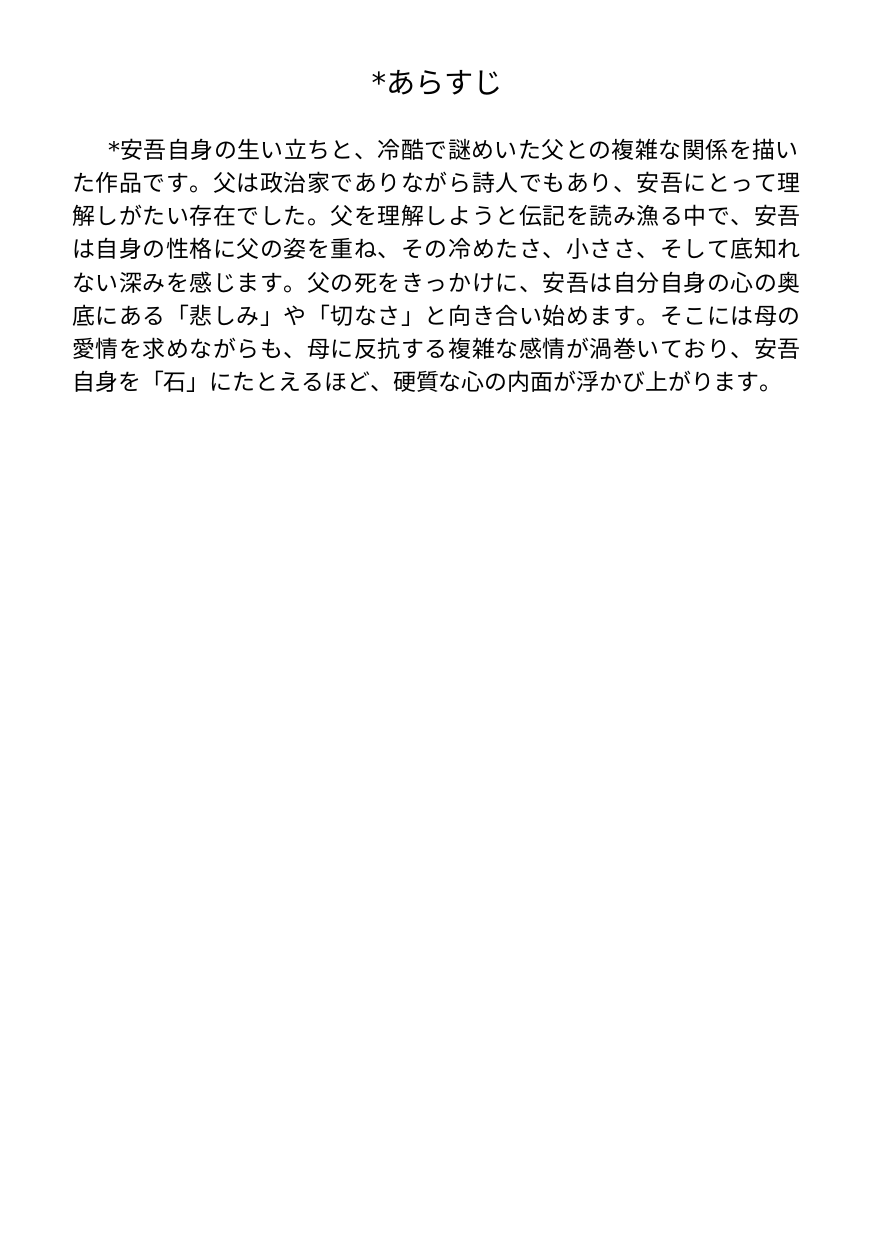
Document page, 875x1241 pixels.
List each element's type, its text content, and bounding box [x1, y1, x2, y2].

text *安吾自身の生い立ちと、冷酷で謎めいた父との複雑な関係を描いた作品です。父は政治家でありながら詩人でもあり、安吾にとって理解しがたい存在でした。父を理解しようと伝記を読み漁る中で、安吾は自身の性格に父の姿を重ね、その冷めたさ、小ささ、そして底知れない深みを感じます。父の死をきっかけに、安吾は自分自身の心の奥底にある「悲しみ」や「切なさ」と向き合い始めます。そこには母の愛情を求めながらも、母に反抗する複雑な感情が渦巻いており、安吾自身を「石」にたとえるほど、硬質な心の内面が浮かび上がります。 [72, 132, 802, 397]
subtitle *あらすじ [36, 60, 838, 102]
